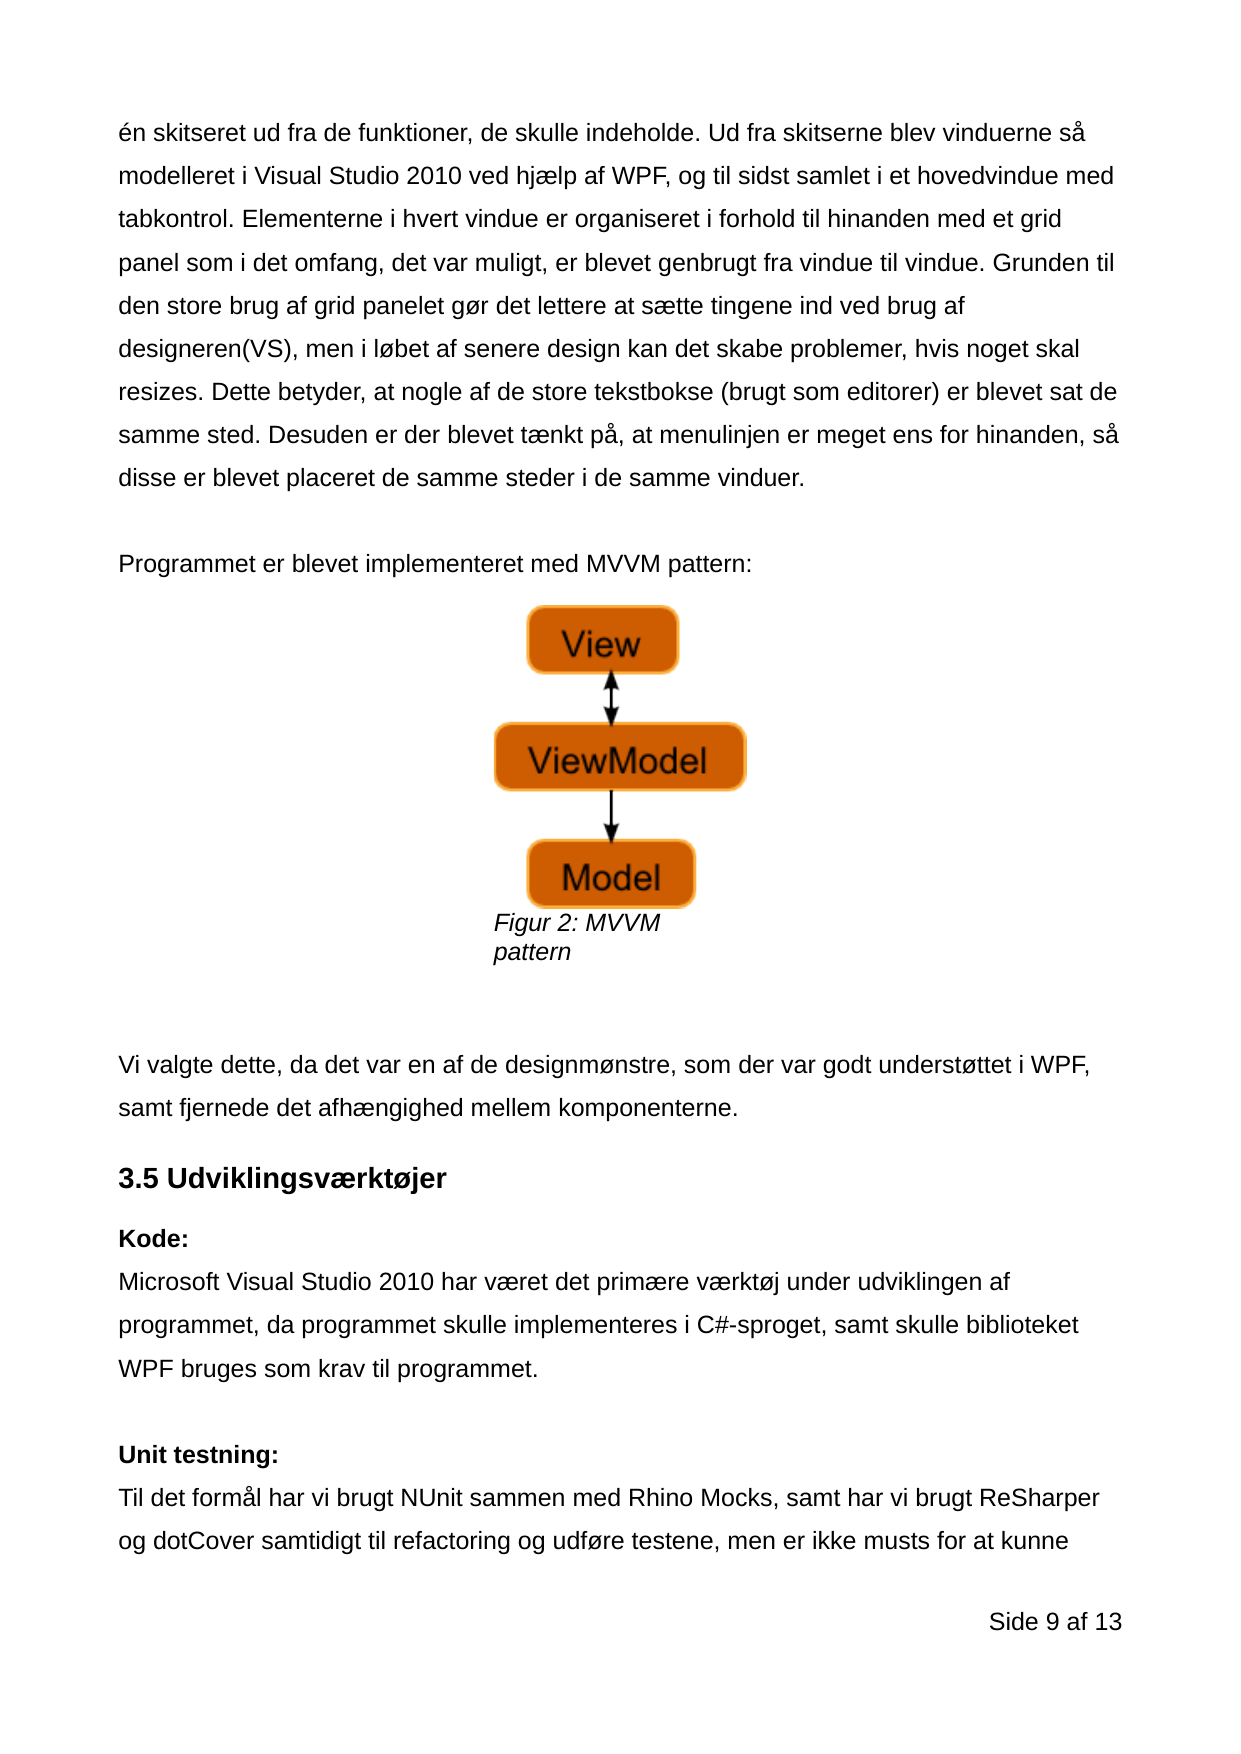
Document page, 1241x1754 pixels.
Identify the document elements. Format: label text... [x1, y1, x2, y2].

text Microsoft Visual Studio 2010 har været det primære værktøj under udviklingen af programmet, da programmet skulle implementeres i C#-sproget, samt skulle biblioteket WPF bruges som krav til programmet. [118, 1267, 1122, 1382]
text Vi valgte dette, da det var en af de designmønstre, som der var godt understøttet i WPF, samt fjernede det afhængighed mellem komponenterne. [118, 1050, 1122, 1122]
text Figur 2: MVVM pattern [493, 909, 747, 966]
text Kode: [118, 1224, 1122, 1253]
picture [493, 605, 747, 909]
text Til det formål har vi brugt NUnit sammen med Rhino Mocks, samt har vi brugt ReSharper og dotCover samtidigt til refactoring og udføre testene, men er ikke musts for at kunne [118, 1483, 1122, 1555]
text Programmet er blevet implementeret med MVVM pattern: [118, 549, 1122, 578]
subtitle 3.5 Udviklingsværktøjer [118, 1161, 1122, 1195]
text én skitseret ud fra de funktioner, de skulle indeholde. Ud fra skitserne blev vinduerne så modelleret i Visual Studio 2010 ved hjælp af WPF, og til sidst samlet i et hovedvindue med tabkontrol. Elementerne i hvert vindue er organiseret i forhold til hinanden med et grid panel som i det omfang, det var muligt, er blevet genbrugt fra vindue til vindue. Grunden til den store brug af grid panelet gør det lettere at sætte tingene ind ved brug af designeren(VS), men i løbet af senere design kan det skabe problemer, hvis noget skal resizes. Dette betyder, at nogle af de store tekstbokse (brugt som editorer) er blevet sat de samme sted. Desuden er der blevet tænkt på, at menulinjen er meget ens for hinanden, så disse er blevet placeret de samme steder i de samme vinduer. [118, 118, 1122, 492]
text Unit testning: [118, 1440, 1122, 1469]
